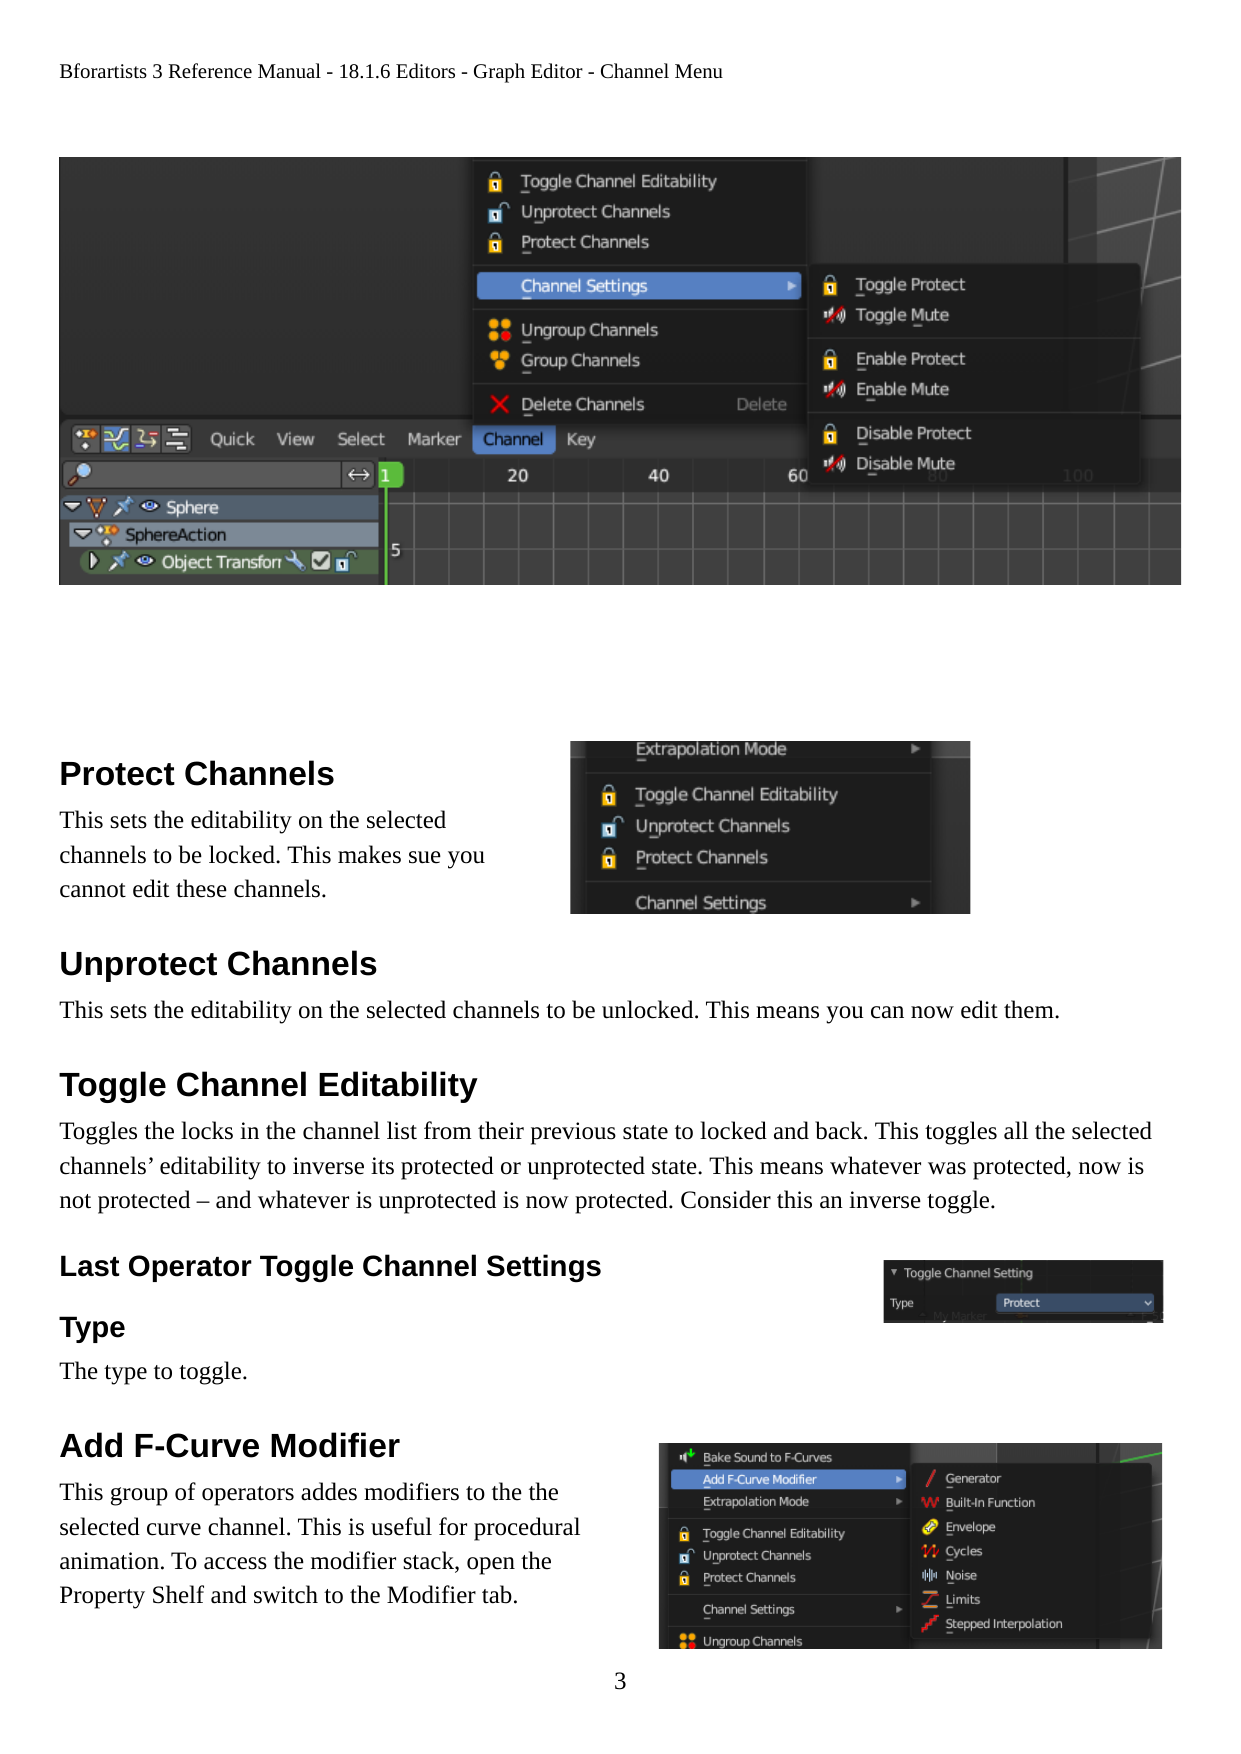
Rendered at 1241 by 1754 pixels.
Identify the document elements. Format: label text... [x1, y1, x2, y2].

picture [59, 157, 1182, 585]
text This sets the editability on the selected channels to be unlocked. This means you can now edit them. [59, 995, 1181, 1024]
subtitle Unprotect Channels [59, 944, 1181, 983]
subtitle Last Operator Toggle Channel Settings [59, 1249, 1181, 1283]
text This sets the editability on the selected channels to be locked. This makes sue you cannot edit these channels. [59, 805, 570, 903]
subtitle Toggle Channel Editability [59, 1065, 1181, 1104]
text Toggles the locks in the channel list from their previous state to locked and back. This toggles all the selected channels’ editability to inverse its protected or unprotected state. This means whatever was protected, now is not protected – and whatever is unprotected is now protected. Consider this an inverse toggle. [59, 1116, 1181, 1214]
subtitle Type [59, 1310, 1181, 1344]
text This group of operators addes modifiers to the the selected curve channel. This is useful for procedural animation. To access the modifier stack, open the Property Shelf and switch to the Modifier tab. [59, 1477, 658, 1609]
picture [883, 1260, 1164, 1323]
subtitle Add F-Curve Modifier [59, 1426, 1181, 1465]
text [971, 805, 1181, 903]
picture [658, 1443, 1163, 1649]
subtitle [971, 754, 1181, 793]
subtitle Protect Channels [59, 754, 570, 793]
text The type to toggle. [59, 1356, 1181, 1385]
picture [570, 741, 971, 914]
